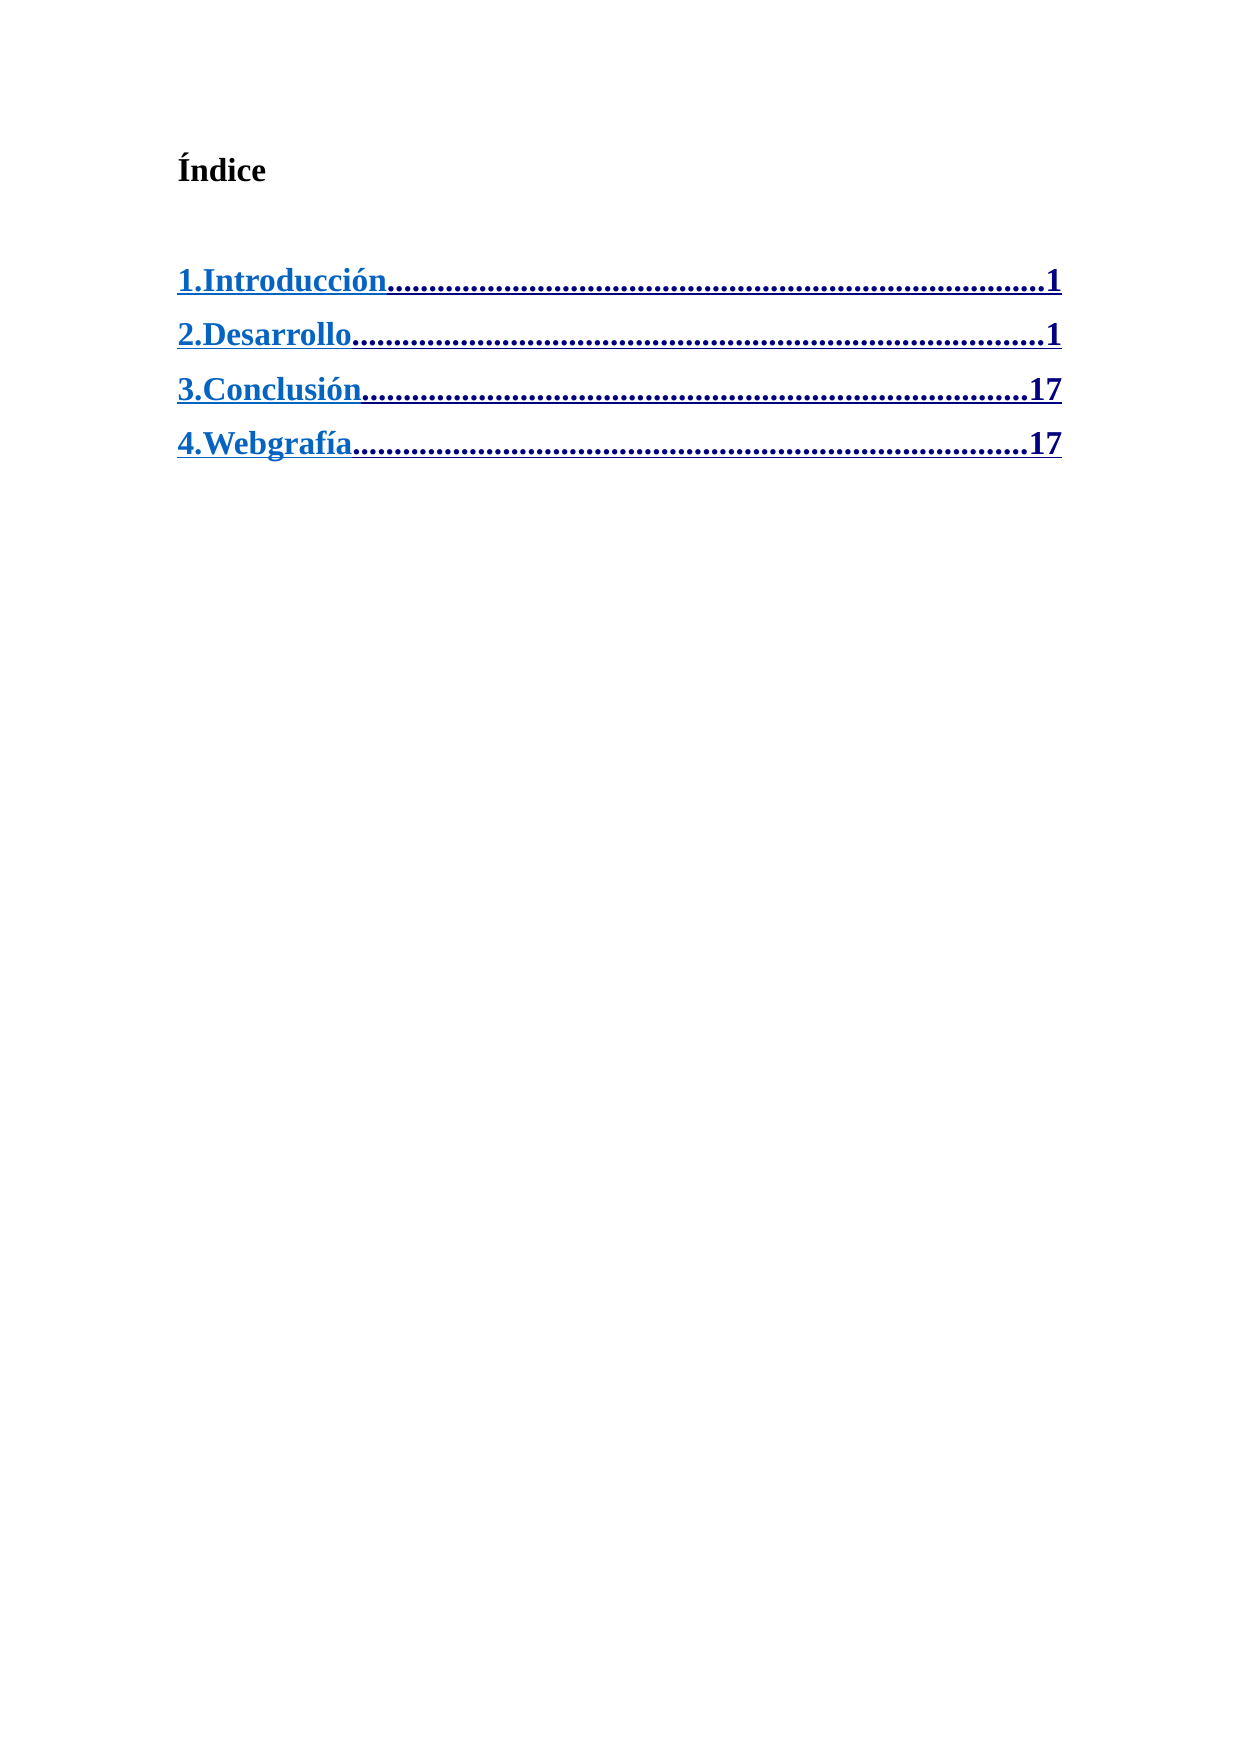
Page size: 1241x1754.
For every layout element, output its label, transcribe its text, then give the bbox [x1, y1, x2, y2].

text 4.Webgrafía 17 [177, 423, 1063, 462]
text 3.Conclusión 17 [177, 369, 1063, 407]
text Índice [177, 150, 1063, 189]
text 2.Desarrollo 1 [177, 314, 1063, 353]
text 1.Introducción 1 [177, 260, 1063, 298]
